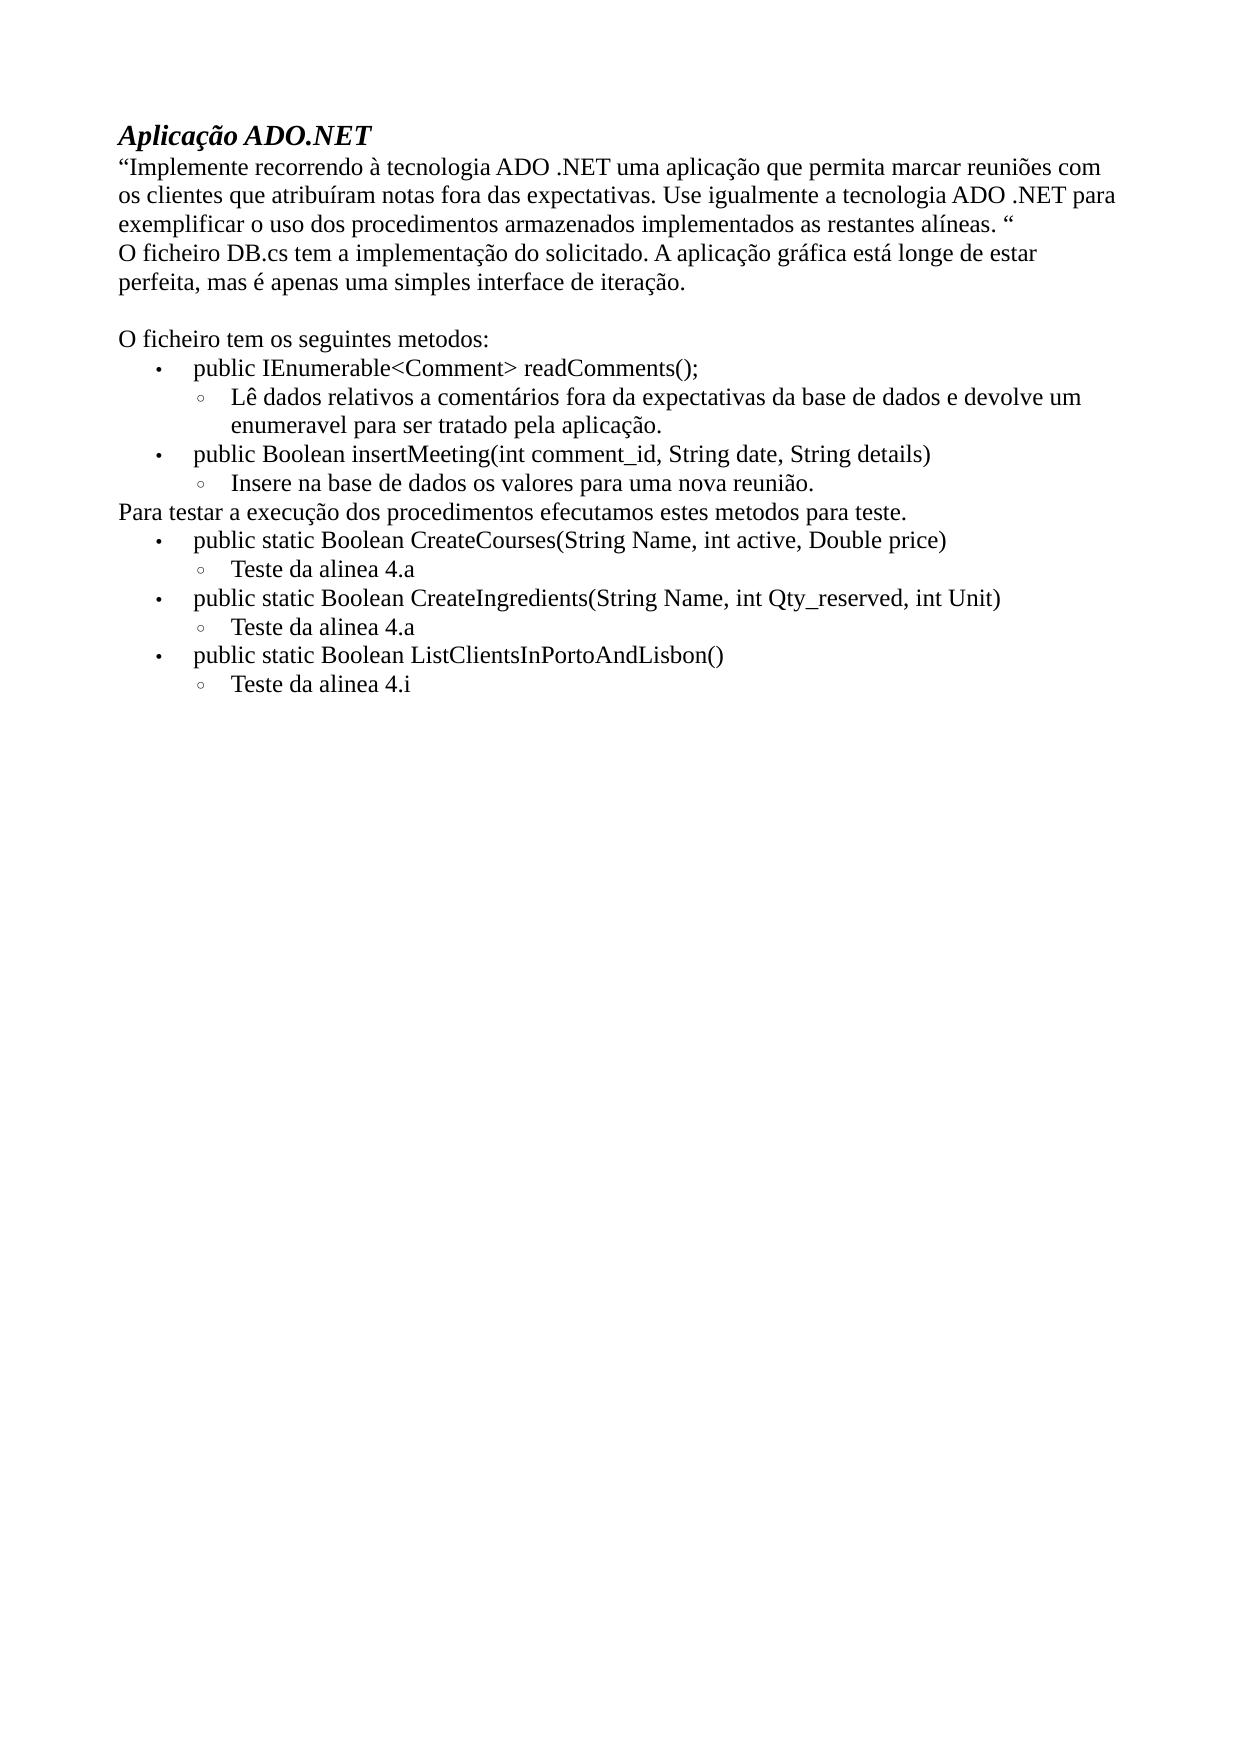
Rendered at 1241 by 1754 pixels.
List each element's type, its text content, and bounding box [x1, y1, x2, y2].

list Teste da alinea 4.a [193, 554, 1122, 583]
list public static Boolean CreateIngredients(String Name, int Qty_reserved, int Unit) [156, 583, 1122, 612]
list Lê dados relativos a comentários fora da expectativas da base de dados e devolve um enumeravel para ser tratado pela aplicação. [193, 382, 1122, 439]
text “Implemente recorrendo à tecnologia ADO .NET uma aplicação que permita marcar reuniões com os clientes que atribuíram notas fora das expectativas. Use igualmente a tecnologia ADO .NET para exemplificar o uso dos procedimentos armazenados implementados as restantes alíneas. “ [118, 152, 1122, 238]
text Para testar a execução dos procedimentos efecutamos estes metodos para teste. [118, 497, 1122, 525]
subtitle Aplicação ADO.NET [118, 118, 1122, 152]
list Insere na base de dados os valores para uma nova reunião. [193, 468, 1122, 497]
list public static Boolean CreateCourses(String Name, int active, Double price) [156, 525, 1122, 554]
text O ficheiro DB.cs tem a implementação do solicitado. A aplicação gráfica está longe de estar perfeita, mas é apenas uma simples interface de iteração. [118, 238, 1122, 295]
list Teste da alinea 4.i [193, 669, 1122, 698]
list public static Boolean ListClientsInPortoAndLisbon() [156, 640, 1122, 669]
text O ficheiro tem os seguintes metodos: [118, 324, 1122, 353]
list Teste da alinea 4.a [193, 612, 1122, 640]
list public Boolean insertMeeting(int comment_id, String date, String details) [156, 439, 1122, 468]
list public IEnumerable<Comment> readComments(); [156, 353, 1122, 382]
